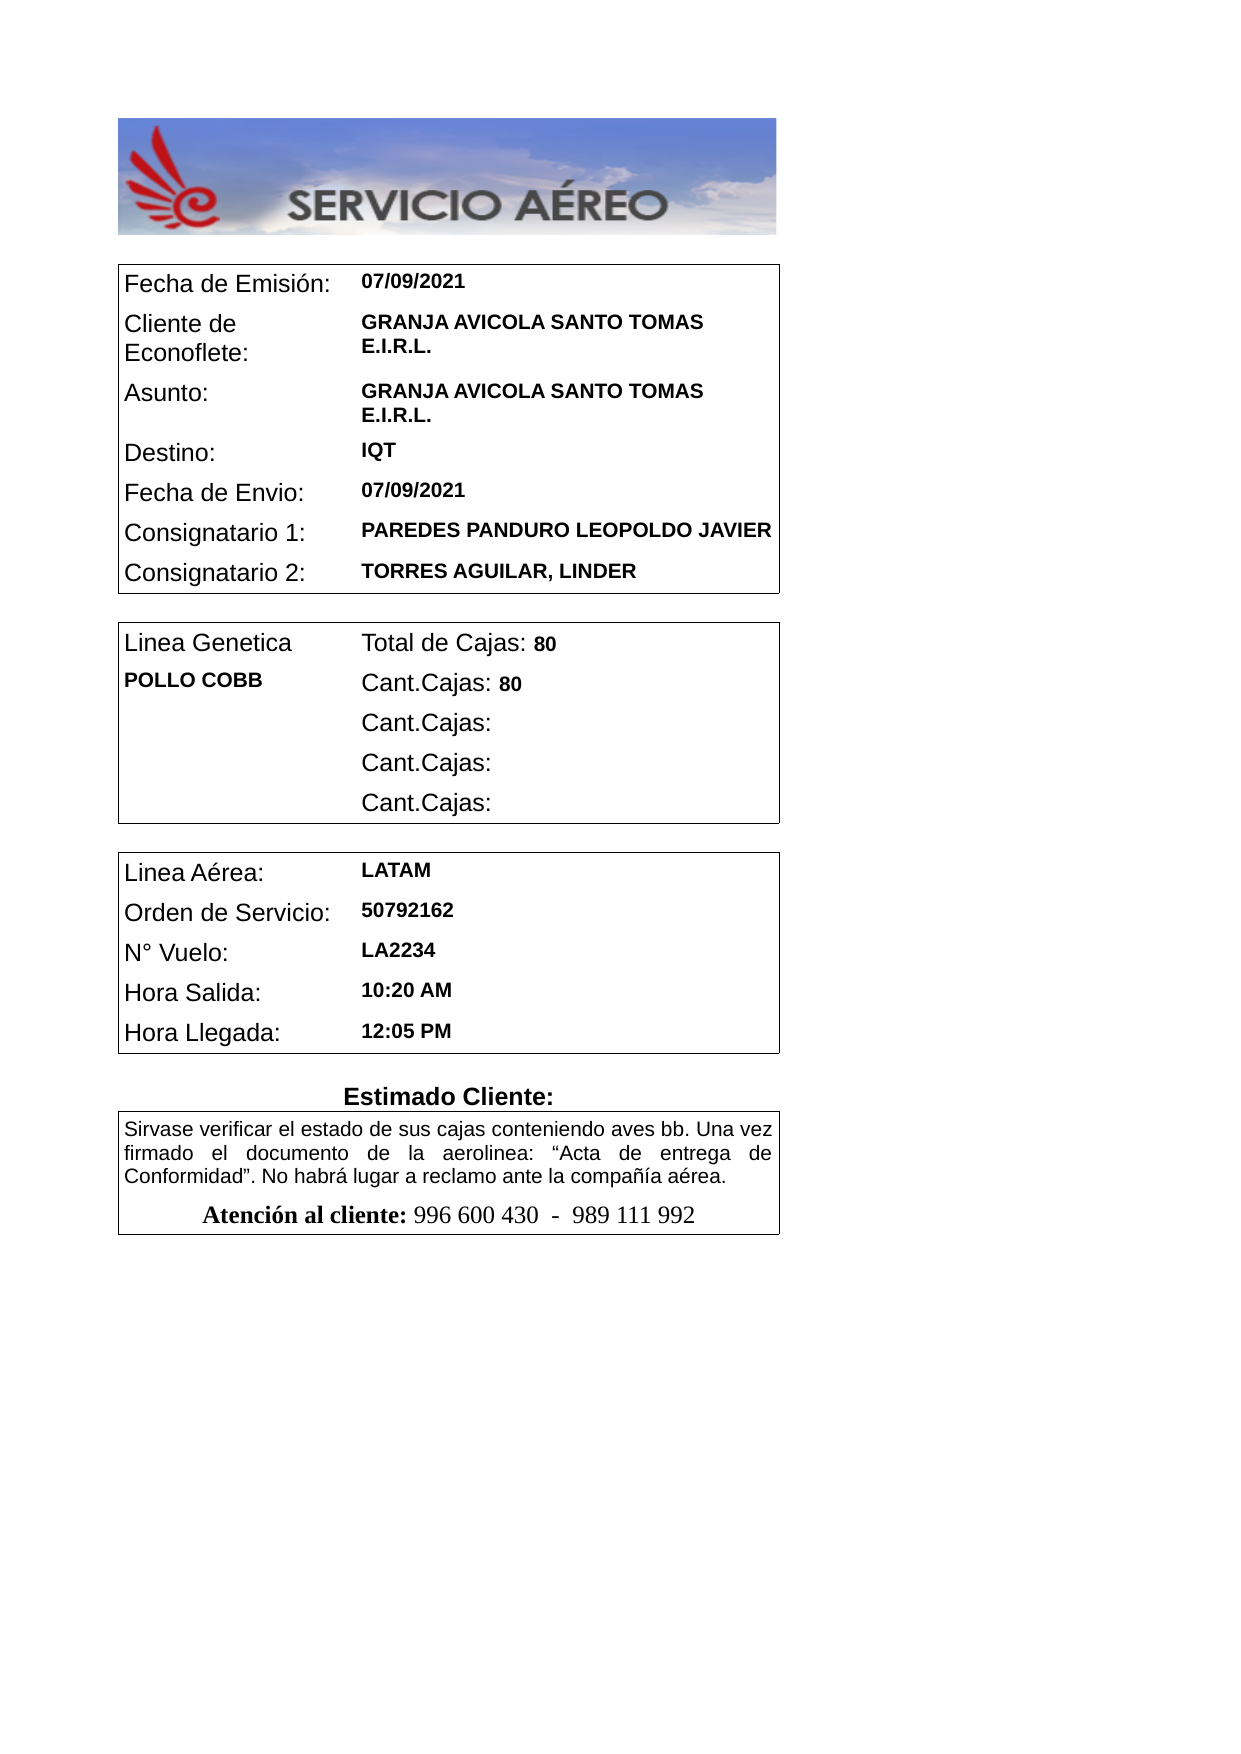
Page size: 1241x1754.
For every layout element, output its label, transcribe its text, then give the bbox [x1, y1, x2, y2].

table_cell Cant.Cajas: [356, 702, 779, 742]
table_cell Consignatario 2: [119, 553, 356, 593]
table_cell LA2234 [356, 932, 779, 972]
table_header Fecha de Emisión: [119, 265, 356, 304]
table_cell Cant.Cajas: 80 [356, 662, 779, 702]
table_cell Sirvase verificar el estado de sus cajas conteniendo aves bb. Una vez firmado el documento de la aerolinea: “Acta de entrega de Conformidad”. No habrá lugar a reclamo ante la compañía aérea. [119, 1112, 779, 1194]
table_cell Fecha de Envio: [119, 472, 356, 512]
table_cell Linea Aérea: [119, 853, 356, 892]
table_cell Linea Genetica [119, 623, 356, 662]
table_cell Estimado Cliente: [118, 1054, 779, 1111]
table_cell 07/09/2021 [356, 472, 779, 512]
table_cell Orden de Servicio: [119, 892, 356, 932]
table_cell PAREDES PANDURO LEOPOLDO JAVIER [356, 513, 779, 553]
table_cell Cliente de Econoflete: [119, 304, 356, 373]
table_cell GRANJA AVICOLA SANTO TOMAS E.I.R.L. [356, 304, 779, 373]
table_cell [119, 743, 356, 783]
table_cell [356, 824, 779, 852]
table_cell [118, 824, 356, 852]
table_cell Consignatario 1: [119, 513, 356, 553]
table_cell Cant.Cajas: [356, 743, 779, 783]
table_cell [356, 594, 779, 622]
table_cell [119, 702, 356, 742]
table_cell Destino: [119, 432, 356, 472]
table_header 07/09/2021 [356, 265, 779, 304]
table_cell [118, 594, 356, 622]
table_cell Total de Cajas: 80 [356, 623, 779, 662]
table_cell 50792162 [356, 892, 779, 932]
table_cell Atención al cliente: 996 600 430 - 989 111 992 [119, 1194, 779, 1234]
table_cell POLLO COBB [119, 662, 356, 702]
table_cell [119, 783, 356, 823]
table_cell N° Vuelo: [119, 932, 356, 972]
table_cell Asunto: [119, 373, 356, 432]
table_cell 10:20 AM [356, 973, 779, 1013]
picture [118, 118, 777, 235]
table_cell TORRES AGUILAR, LINDER [356, 553, 779, 593]
table_cell GRANJA AVICOLA SANTO TOMAS E.I.R.L. [356, 373, 779, 432]
table_cell LATAM [356, 853, 779, 892]
table_cell 12:05 PM [356, 1013, 779, 1053]
table_cell IQT [356, 432, 779, 472]
table_cell Hora Llegada: [119, 1013, 356, 1053]
table_cell Cant.Cajas: [356, 783, 779, 823]
table_cell Hora Salida: [119, 973, 356, 1013]
